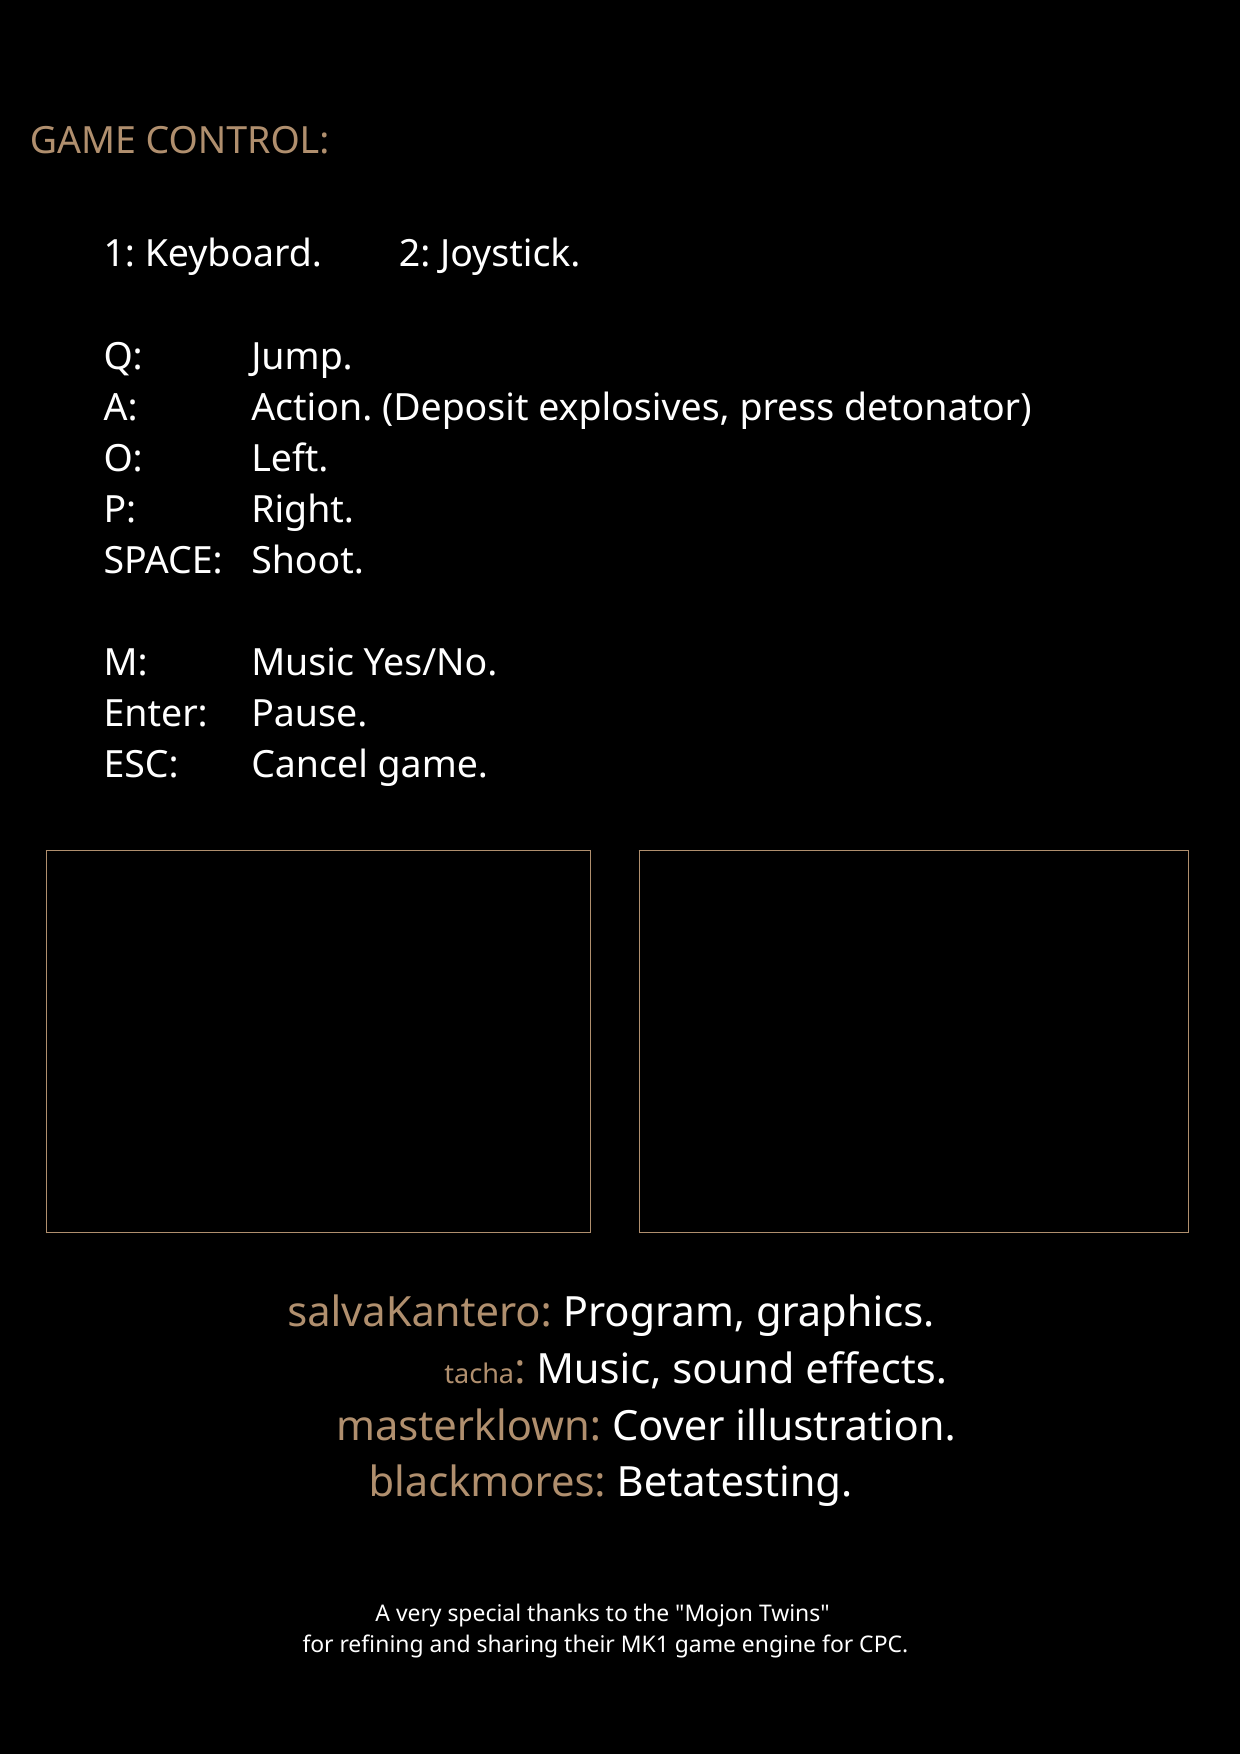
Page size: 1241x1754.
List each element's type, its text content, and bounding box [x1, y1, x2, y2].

text for refining and sharing their MK1 game engine for CPC. [0, 1628, 1211, 1659]
text Q: Jump. [29, 329, 1211, 380]
text P: Right. [29, 482, 1211, 533]
text salvaKantero: Program, graphics. [0, 1282, 1211, 1339]
text masterklown: Cover illustration. [0, 1395, 1211, 1452]
text ESC: Cancel game. [29, 737, 1211, 788]
text 1: Keyboard. 2: Joystick. [29, 221, 1211, 278]
text tacha: Music, sound effects. [0, 1339, 1211, 1395]
text blackmores: Betatesting. [0, 1452, 1211, 1509]
text M: Music Yes/No. [29, 635, 1211, 686]
text A: Action. (Deposit explosives, press detonator) [29, 380, 1211, 431]
text Enter: Pause. [29, 686, 1211, 737]
text SPACE: Shoot. [29, 533, 1211, 584]
text O: Left. [29, 431, 1211, 482]
text GAME CONTROL: [29, 113, 1211, 164]
text A very special thanks to the "Mojon Twins" [0, 1597, 1211, 1628]
